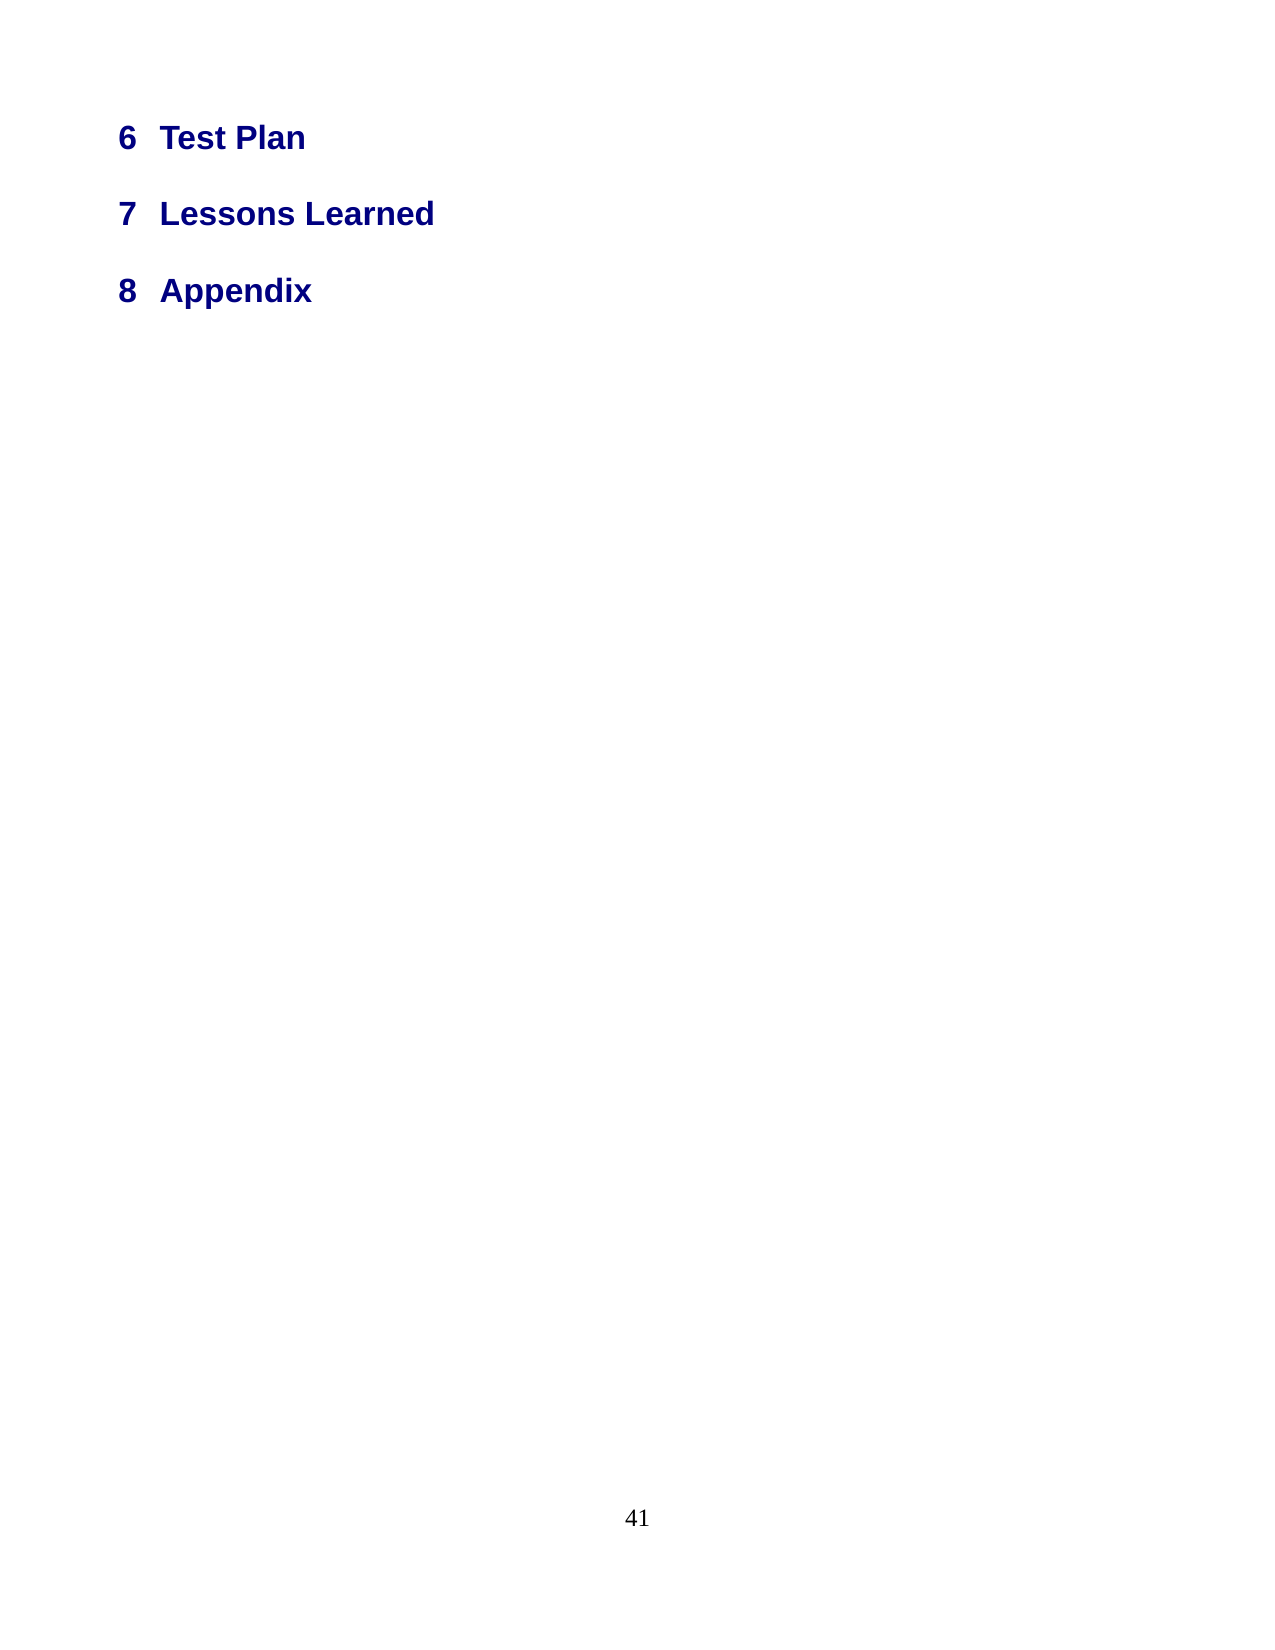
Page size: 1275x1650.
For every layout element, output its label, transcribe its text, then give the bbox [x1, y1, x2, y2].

subtitle Appendix [118, 270, 1157, 309]
subtitle Lessons Learned [118, 194, 1157, 233]
subtitle Test Plan [118, 118, 1157, 157]
